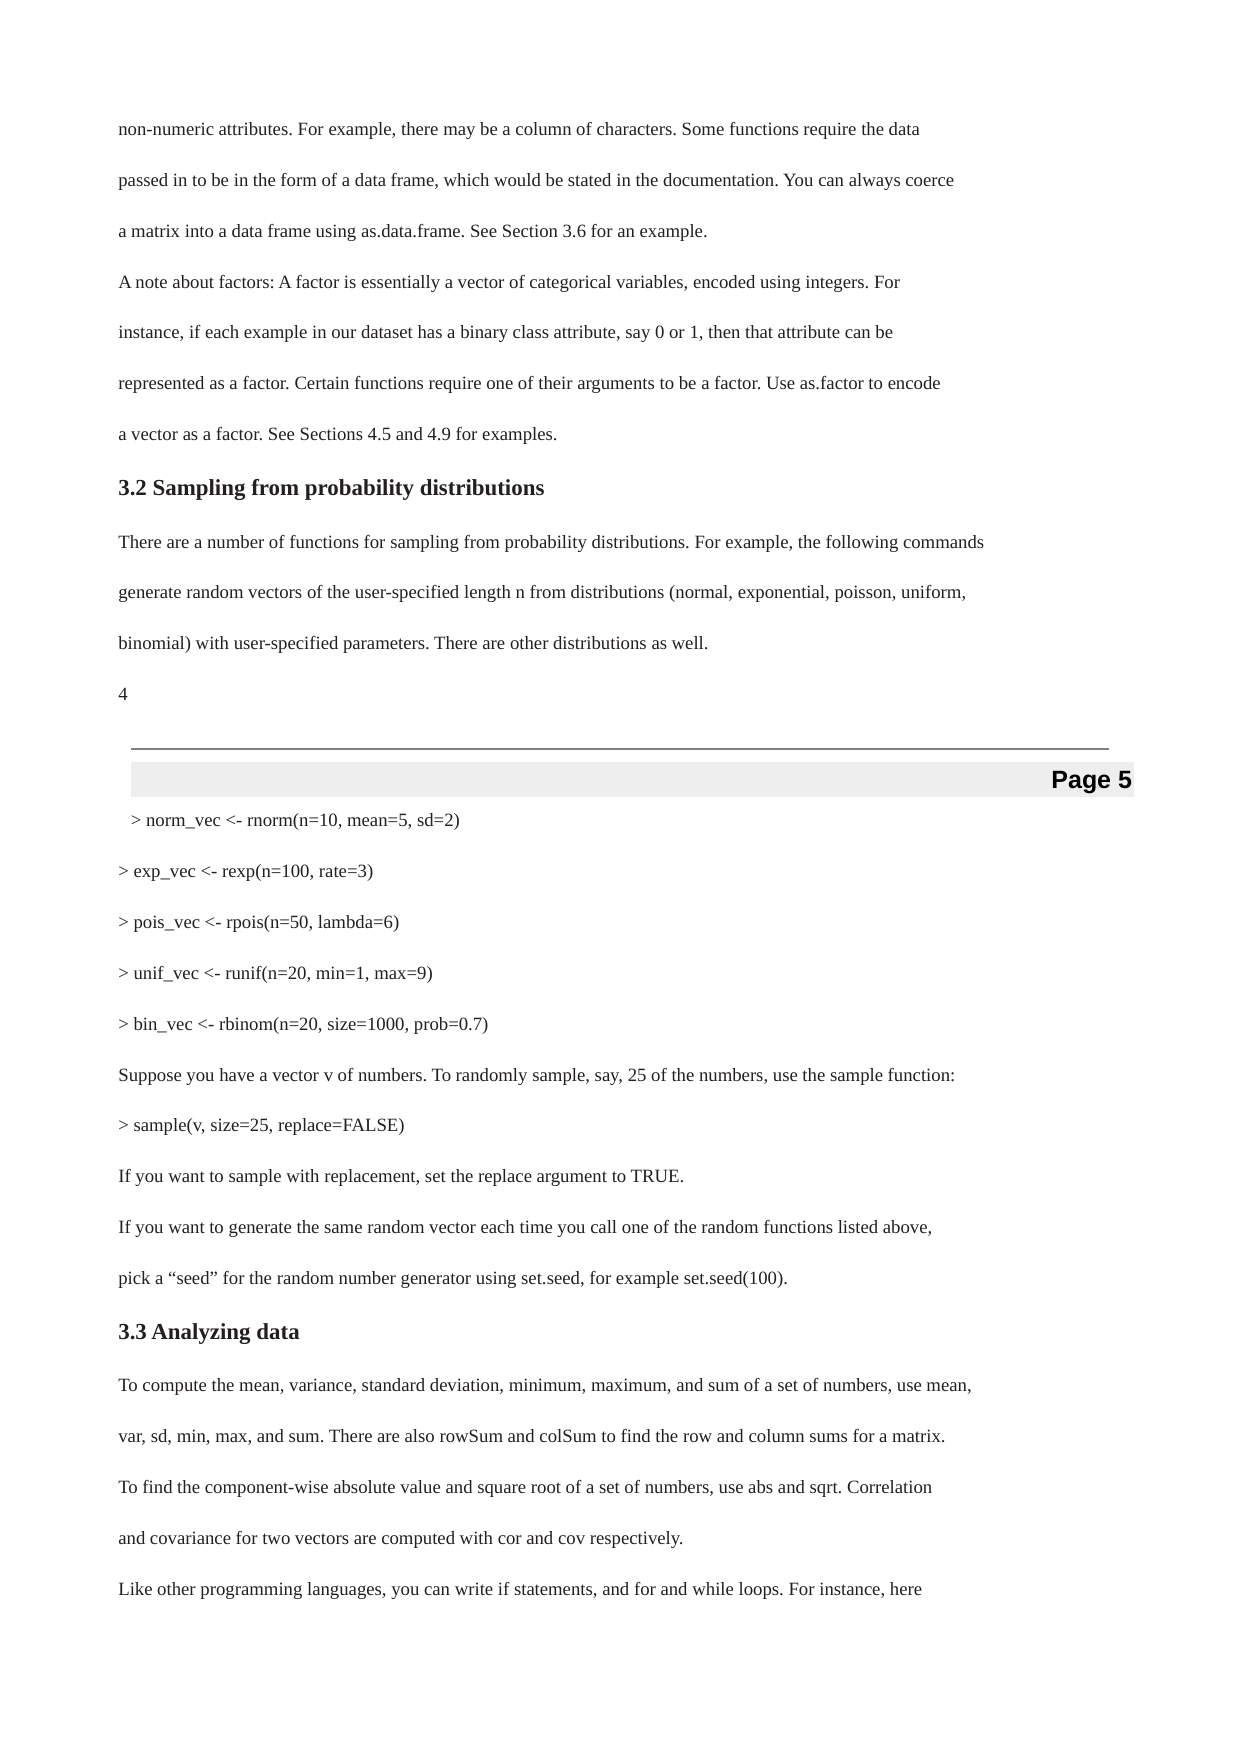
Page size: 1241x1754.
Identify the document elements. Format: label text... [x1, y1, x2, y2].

text non-numeric attributes. For example, there may be a column of characters. Some functions require the data [118, 118, 1122, 140]
text a vector as a factor. See Sections 4.5 and 4.9 for examples. [118, 423, 1122, 445]
text > sample(v, size=25, replace=FALSE) [118, 1114, 1122, 1136]
text To compute the mean, variance, standard deviation, minimum, maximum, and sum of a set of numbers, use mean, [118, 1374, 1122, 1396]
text If you want to generate the same random vector each time you call one of the random functions listed above, [118, 1216, 1122, 1238]
text and covariance for two vectors are computed with cor and cov respectively. [118, 1527, 1122, 1548]
text 3.3 Analyzing data [118, 1318, 1122, 1344]
text represented as a factor. Certain functions require one of their arguments to be a factor. Use as.factor to encode [118, 372, 1122, 394]
text > bin_vec <- rbinom(n=20, size=1000, prob=0.7) [118, 1013, 1122, 1034]
text > unif_vec <- runif(n=20, min=1, max=9) [118, 962, 1122, 983]
text 3.2 Sampling from probability distributions [118, 474, 1122, 500]
text binomial) with user-specified parameters. There are other distributions as well. [118, 632, 1122, 654]
text generate random vectors of the user-specified length n from distributions (normal, exponential, poisson, uniform, [118, 581, 1122, 603]
text To find the component-wise absolute value and square root of a set of numbers, use abs and sqrt. Correlation [118, 1476, 1122, 1497]
text 4 [118, 683, 1122, 704]
text > pois_vec <- rpois(n=50, lambda=6) [118, 911, 1122, 933]
text A note about factors: A factor is essentially a vector of categorical variables, encoded using integers. For [118, 271, 1122, 292]
text instance, if each example in our dataset has a binary class attribute, say 0 or 1, then that attribute can be [118, 321, 1122, 343]
text > exp_vec <- rexp(n=100, rate=3) [118, 860, 1122, 882]
text > norm_vec <- rnorm(n=10, mean=5, sd=2) [131, 809, 1109, 831]
text passed in to be in the form of a data frame, which would be stated in the documentation. You can always coerce [118, 169, 1122, 191]
text If you want to sample with replacement, set the replace argument to TRUE. [118, 1165, 1122, 1187]
table_header Page 5 [131, 762, 1134, 797]
text Like other programming languages, you can write if statements, and for and while loops. For instance, here [118, 1578, 1122, 1599]
text There are a number of functions for sampling from probability distributions. For example, the following commands [118, 531, 1122, 552]
text var, sd, min, max, and sum. There are also rowSum and colSum to find the row and column sums for a matrix. [118, 1425, 1122, 1447]
text a matrix into a data frame using as.data.frame. See Section 3.6 for an example. [118, 220, 1122, 241]
text Suppose you have a vector v of numbers. To randomly sample, say, 25 of the numbers, use the sample function: [118, 1063, 1122, 1085]
text pick a “seed” for the random number generator using set.seed, for example set.seed(100). [118, 1267, 1122, 1288]
